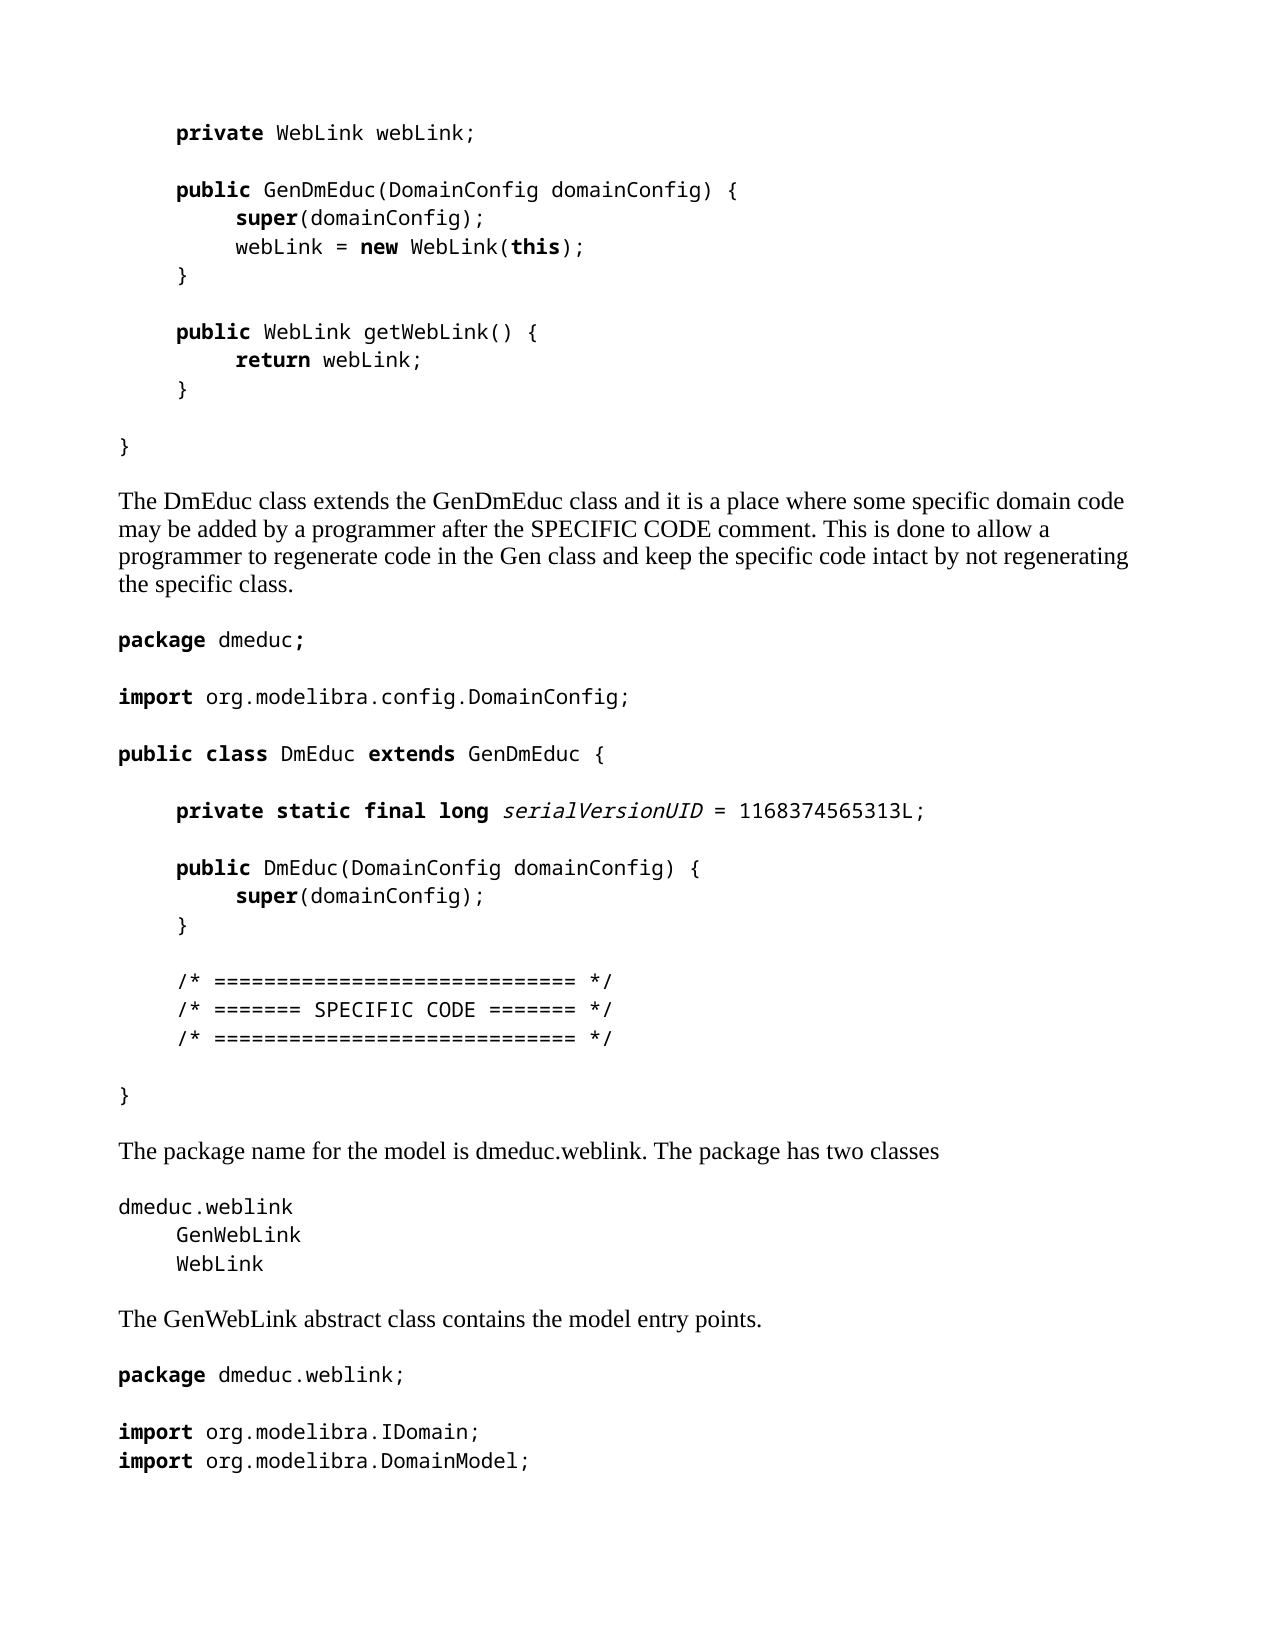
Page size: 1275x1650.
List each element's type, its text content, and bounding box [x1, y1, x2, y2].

text public GenDmEduc(DomainConfig domainConfig) { [118, 175, 1157, 203]
text return webLink; [118, 346, 1157, 374]
text dmeduc.weblink [118, 1192, 1157, 1221]
text GenWebLink [118, 1221, 1157, 1249]
text import org.modelibra.IDomain; [118, 1417, 1157, 1446]
text import org.modelibra.config.DomainConfig; [118, 682, 1157, 711]
text private static final long serialVersionUID = 1168374565313L; [118, 796, 1157, 825]
text } [118, 260, 1157, 289]
text } [118, 431, 1157, 459]
text } [118, 374, 1157, 402]
text import org.modelibra.DomainModel; [118, 1446, 1157, 1474]
text } [118, 910, 1157, 938]
text public WebLink getWebLink() { [118, 317, 1157, 346]
text package dmeduc; [118, 626, 1157, 654]
text The GenWebLink abstract class contains the model entry points. [118, 1305, 1157, 1333]
text /* ============================= */ [118, 967, 1157, 995]
text package dmeduc.weblink; [118, 1361, 1157, 1389]
text /* ============================= */ [118, 1024, 1157, 1052]
text super(domainConfig); [118, 882, 1157, 910]
text super(domainConfig); [118, 203, 1157, 232]
text public DmEduc(DomainConfig domainConfig) { [118, 853, 1157, 882]
text webLink = new WebLink(this); [118, 232, 1157, 260]
text /* ======= SPECIFIC CODE ======= */ [118, 995, 1157, 1024]
text WebLink [118, 1249, 1157, 1277]
text } [118, 1081, 1157, 1109]
text The DmEduc class extends the GenDmEduc class and it is a place where some specific domain code may be added by a programmer after the SPECIFIC CODE comment. This is done to allow a programmer to regenerate code in the Gen class and keep the specific code intact by not regenerating the specific class. [118, 487, 1157, 598]
text private WebLink webLink; [118, 118, 1157, 147]
text public class DmEduc extends GenDmEduc { [118, 739, 1157, 768]
text The package name for the model is dmeduc.weblink. The package has two classes [118, 1137, 1157, 1164]
